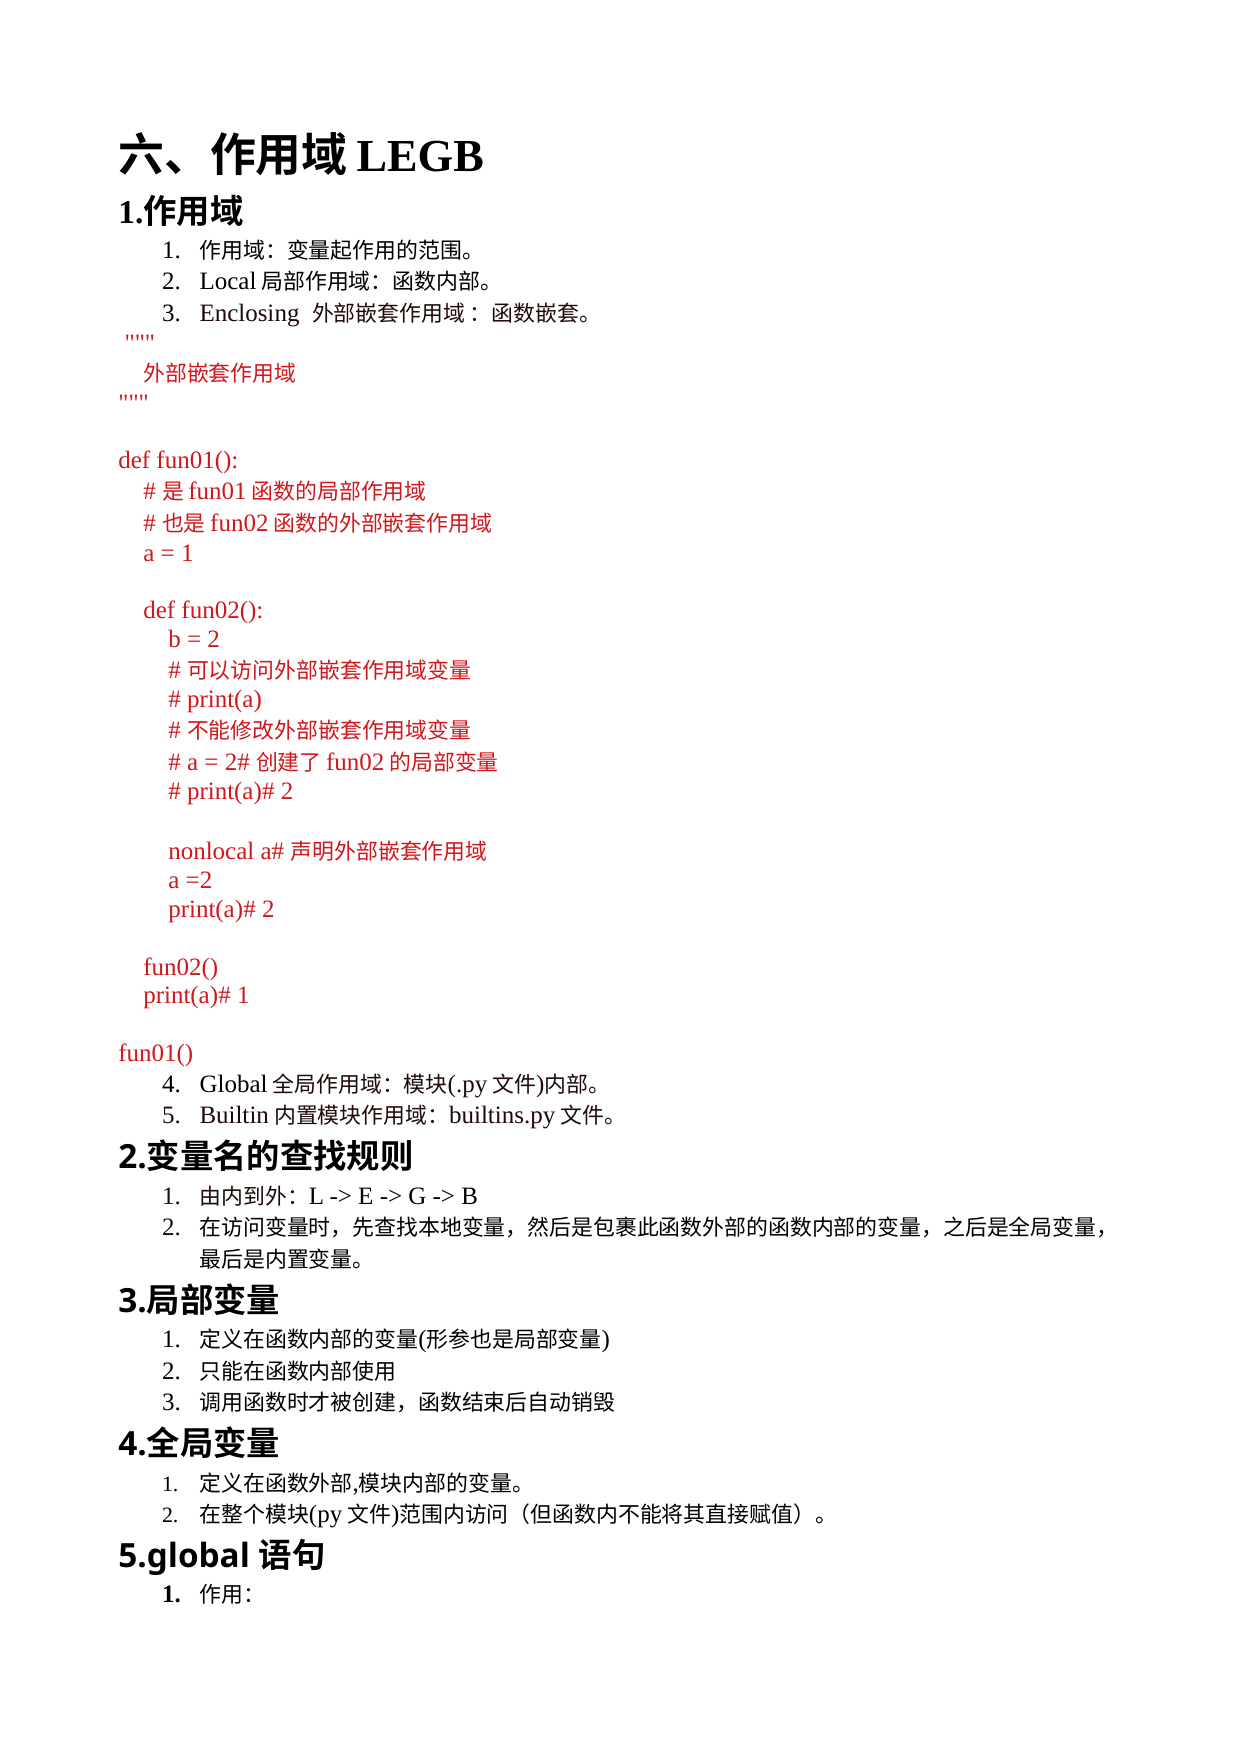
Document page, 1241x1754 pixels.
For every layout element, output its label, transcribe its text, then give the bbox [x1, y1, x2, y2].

list Global全局作用域：模块(.py文件)内部。 [162, 1067, 1122, 1098]
list print(a)# 2 [118, 894, 1122, 923]
list print(a)# 1 [118, 981, 1122, 1009]
list fun02() [118, 952, 1122, 981]
list # 可以访问外部嵌套作用域变量 [118, 653, 1122, 684]
list # print(a)# 2 [118, 776, 1122, 805]
list 3.局部变量 [118, 1274, 1122, 1322]
subtitle 1.作用域 [118, 184, 1122, 233]
list # print(a) [118, 684, 1122, 713]
list 在访问变量时，先查找本地变量，然后是包裹此函数外部的函数内部的变量，之后是全局变量，最后是内置变量。 [162, 1210, 1122, 1274]
list 外部嵌套作用域 [118, 356, 1122, 388]
list """ [118, 328, 1122, 356]
list def fun02(): [118, 595, 1122, 624]
list a = 1 [118, 538, 1122, 566]
list def fun01(): [118, 446, 1122, 474]
list Enclosing 外部嵌套作用域 ：函数嵌套。 [162, 296, 1122, 328]
list # 不能修改外部嵌套作用域变量 [118, 713, 1122, 745]
list """ [118, 388, 1122, 417]
list fun01() [118, 1038, 1122, 1067]
list 调用函数时才被创建，函数结束后自动销毁 [162, 1385, 1122, 1417]
list 只能在函数内部使用 [162, 1354, 1122, 1385]
list # a = 2# 创建了fun02的局部变量 [118, 745, 1122, 776]
list 4.全局变量 [118, 1417, 1122, 1466]
list 定义在函数内部的变量(形参也是局部变量) [162, 1322, 1122, 1354]
list b = 2 [118, 624, 1122, 653]
list a =2 [118, 866, 1122, 894]
subtitle 六、作用域LEGB [118, 118, 1122, 184]
list 5.global 语句 [118, 1529, 1122, 1577]
list 定义在函数外部,模块内部的变量。 [162, 1466, 1122, 1497]
list 在整个模块(py文件)范围内访问（但函数内不能将其直接赋值）。 [162, 1497, 1122, 1529]
list Local局部作用域：函数内部。 [162, 264, 1122, 296]
list 由内到外：L -> E -> G -> B [162, 1179, 1122, 1210]
list 作用域：变量起作用的范围。 [162, 233, 1122, 264]
list 2.变量名的查找规则 [118, 1130, 1122, 1179]
list 作用： [162, 1577, 1122, 1609]
list # 也是fun02函数的外部嵌套作用域 [118, 506, 1122, 538]
list # 是fun01函数的局部作用域 [118, 474, 1122, 506]
list nonlocal a# 声明外部嵌套作用域 [118, 834, 1122, 866]
list Builtin内置模块作用域：builtins.py文件。 [162, 1098, 1122, 1130]
